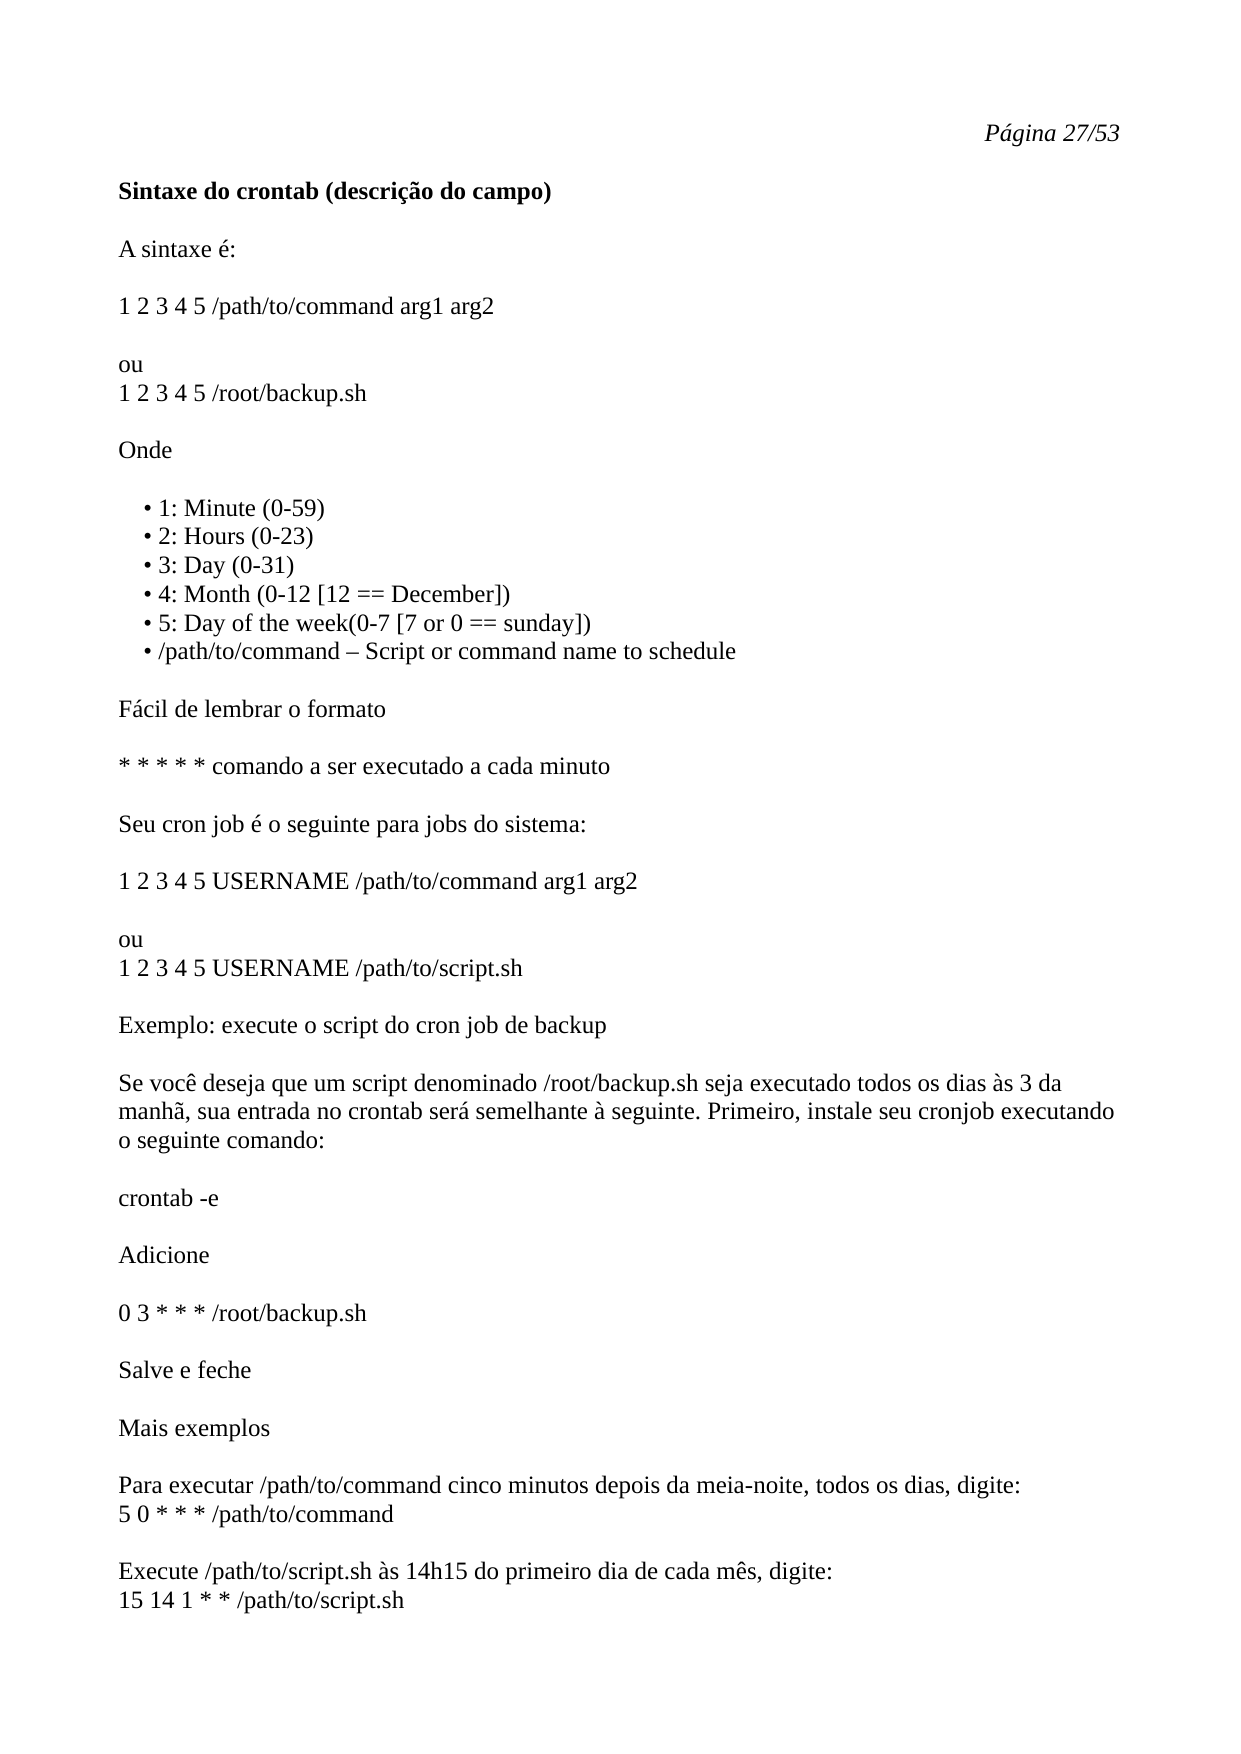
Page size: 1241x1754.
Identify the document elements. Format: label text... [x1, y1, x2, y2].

text Seu cron job é o seguinte para jobs do sistema: [118, 809, 1122, 838]
text Mais exemplos [118, 1413, 1122, 1441]
text A sintaxe é: [118, 234, 1122, 263]
text Fácil de lembrar o formato [118, 694, 1122, 723]
text Exemplo: execute o script do cron job de backup [118, 1010, 1122, 1039]
text 5 0 * * * /path/to/command [118, 1499, 1122, 1528]
text • 4: Month (0-12 [12 == December]) [118, 579, 1122, 608]
text Onde [118, 435, 1122, 464]
text 0 3 * * * /root/backup.sh [118, 1298, 1122, 1326]
text • 5: Day of the week(0-7 [7 or 0 == sunday]) [118, 608, 1122, 636]
text Execute /path/to/script.sh às 14h15 do primeiro dia de cada mês, digite: [118, 1556, 1122, 1585]
text 1 2 3 4 5 /root/backup.sh [118, 378, 1122, 406]
text Salve e feche [118, 1355, 1122, 1384]
text 1 2 3 4 5 USERNAME /path/to/script.sh [118, 953, 1122, 981]
text Adicione [118, 1240, 1122, 1269]
text crontab -e [118, 1183, 1122, 1211]
text Se você deseja que um script denominado /root/backup.sh seja executado todos os dias às 3 da manhã, sua entrada no crontab será semelhante à seguinte. Primeiro, instale seu cronjob executando o seguinte comando: [118, 1068, 1122, 1154]
text 1 2 3 4 5 /path/to/command arg1 arg2 [118, 291, 1122, 320]
text • 1: Minute (0-59) [118, 493, 1122, 521]
text ou [118, 924, 1122, 953]
text Para executar /path/to/command cinco minutos depois da meia-noite, todos os dias, digite: [118, 1470, 1122, 1499]
text 1 2 3 4 5 USERNAME /path/to/command arg1 arg2 [118, 866, 1122, 895]
text • 3: Day (0-31) [118, 550, 1122, 579]
text * * * * * comando a ser executado a cada minuto [118, 751, 1122, 780]
text 15 14 1 * * /path/to/script.sh [118, 1585, 1122, 1614]
text • /path/to/command – Script or command name to schedule [118, 636, 1122, 665]
text • 2: Hours (0-23) [118, 521, 1122, 550]
text Sintaxe do crontab (descrição do campo) [118, 176, 1122, 205]
text ou [118, 349, 1122, 378]
